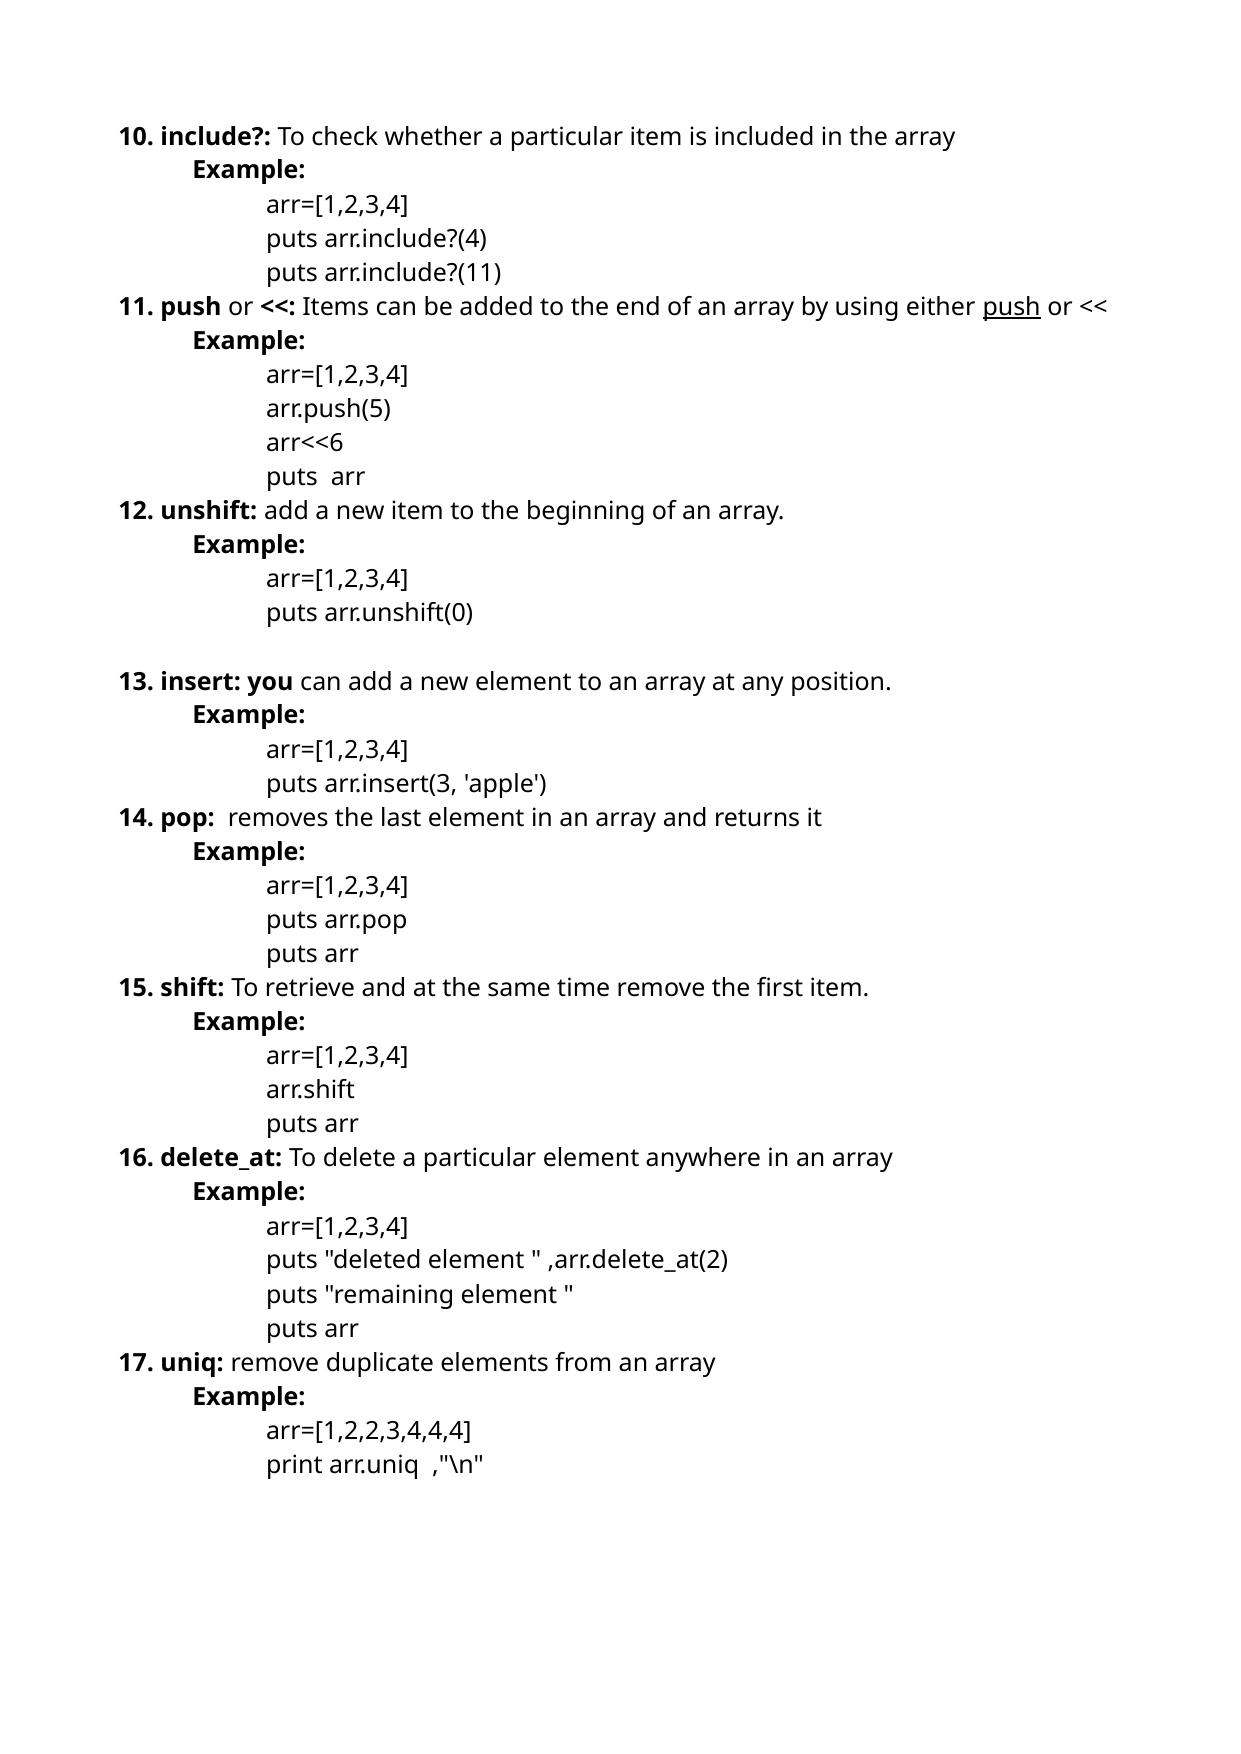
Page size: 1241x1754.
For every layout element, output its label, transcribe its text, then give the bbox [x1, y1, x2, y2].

text puts "deleted element " ,arr.delete_at(2) [118, 1242, 1122, 1276]
text Example: [118, 527, 1122, 561]
text arr=[1,2,3,4] [118, 731, 1122, 765]
text puts arr [118, 1310, 1122, 1344]
text 15. shift: To retrieve and at the same time remove the first item. [118, 970, 1122, 1004]
text puts arr [118, 459, 1122, 493]
text arr=[1,2,3,4] [118, 867, 1122, 902]
text puts arr.pop [118, 902, 1122, 936]
text puts arr.include?(4) [118, 220, 1122, 254]
text Example: [118, 697, 1122, 731]
text 12. unshift: add a new item to the beginning of an array. [118, 493, 1122, 527]
text puts arr.insert(3, 'apple') [118, 765, 1122, 799]
text 11. push or <<: Items can be added to the end of an array by using either push or << [118, 288, 1122, 322]
text arr=[1,2,3,4] [118, 186, 1122, 220]
text puts arr.include?(11) [118, 254, 1122, 288]
text puts arr [118, 1106, 1122, 1140]
text 16. delete_at: To delete a particular element anywhere in an array [118, 1140, 1122, 1174]
text 14. pop: removes the last element in an array and returns it [118, 799, 1122, 833]
text arr=[1,2,3,4] [118, 357, 1122, 391]
text puts arr.unshift(0) [118, 595, 1122, 629]
text puts arr [118, 936, 1122, 970]
text arr=[1,2,3,4] [118, 561, 1122, 595]
text Example: [118, 152, 1122, 186]
text Example: [118, 1378, 1122, 1412]
text arr=[1,2,2,3,4,4,4] [118, 1412, 1122, 1447]
text arr.shift [118, 1072, 1122, 1106]
text arr=[1,2,3,4] [118, 1208, 1122, 1242]
text arr=[1,2,3,4] [118, 1038, 1122, 1072]
text Example: [118, 833, 1122, 867]
text arr<<6 [118, 425, 1122, 459]
text puts "remaining element " [118, 1276, 1122, 1310]
text 17. uniq: remove duplicate elements from an array [118, 1344, 1122, 1378]
text arr.push(5) [118, 391, 1122, 425]
text Example: [118, 1004, 1122, 1038]
text 10. include?: To check whether a particular item is included in the array [118, 118, 1122, 152]
text Example: [118, 1174, 1122, 1208]
text Example: [118, 322, 1122, 357]
text 13. insert: you can add a new element to an array at any position. [118, 663, 1122, 697]
text print arr.uniq ,"\n" [118, 1447, 1122, 1481]
